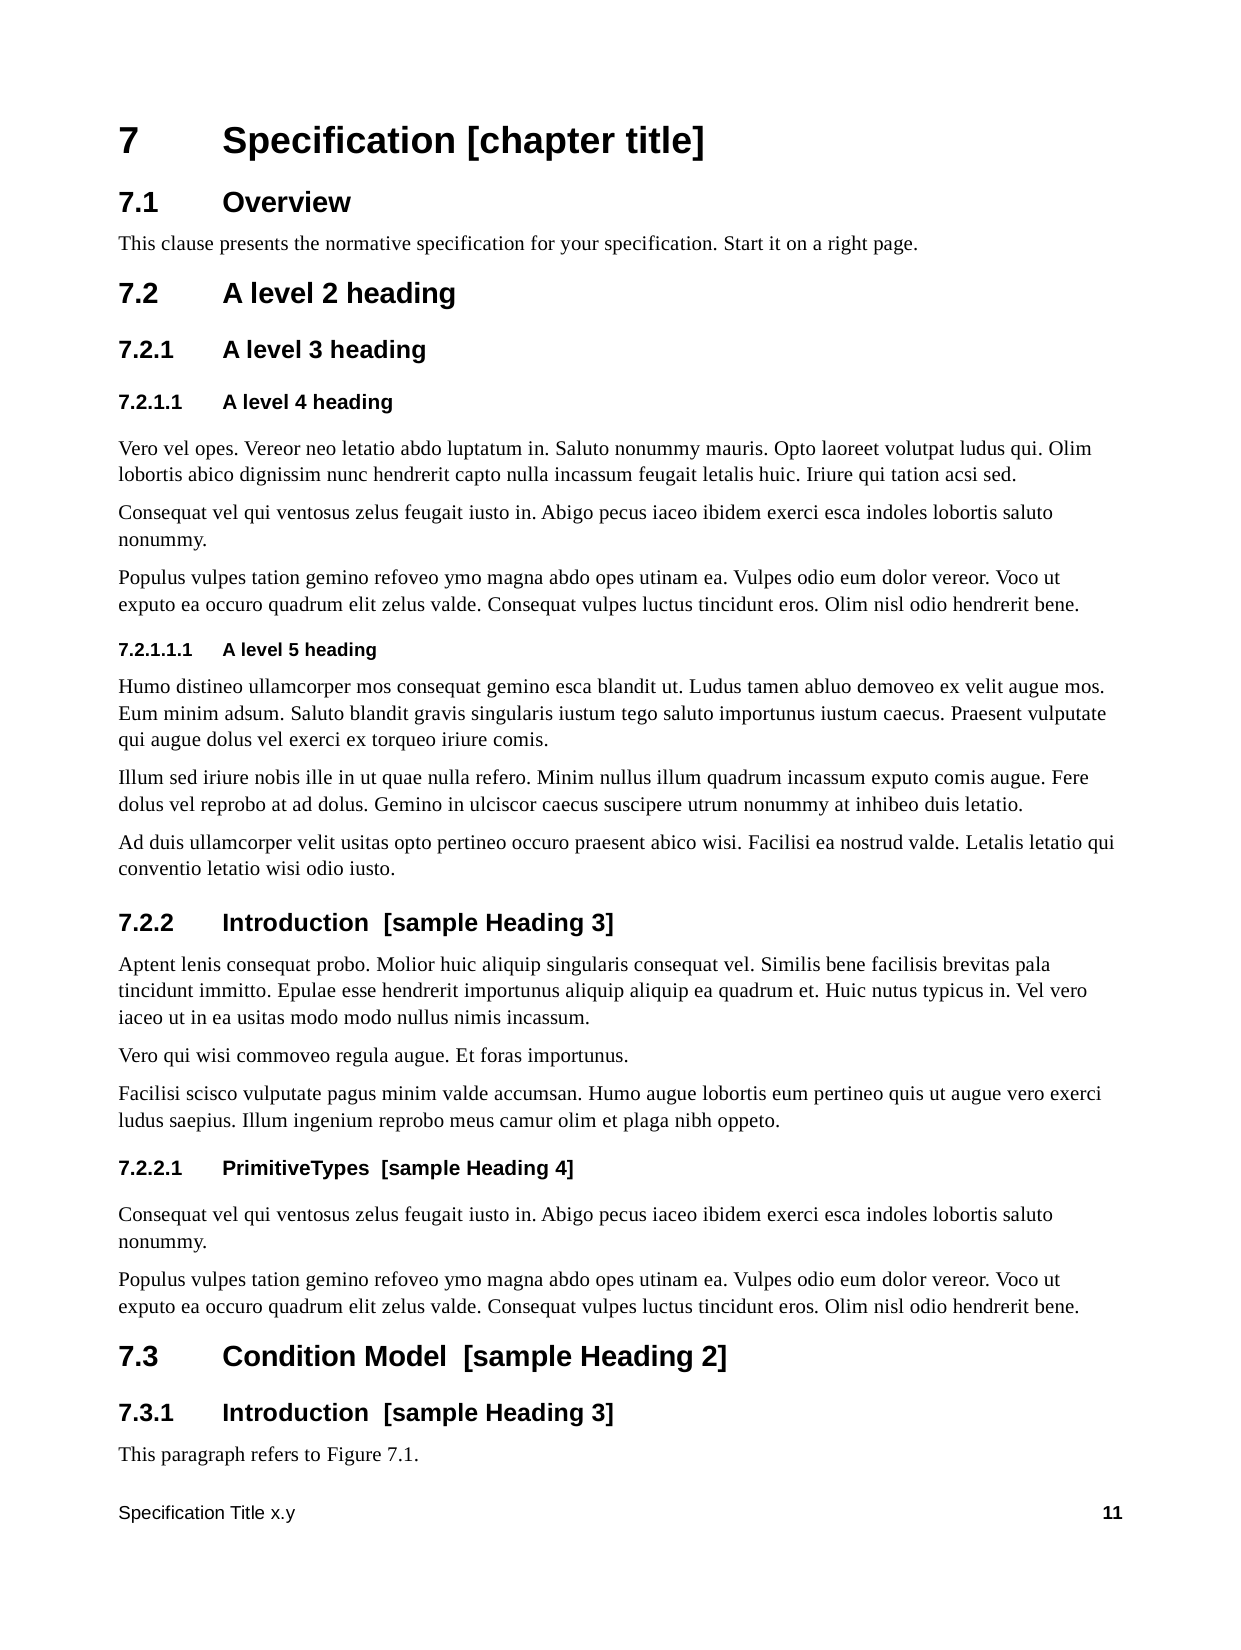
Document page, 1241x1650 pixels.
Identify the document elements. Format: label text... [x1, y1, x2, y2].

text Aptent lenis consequat probo. Molior huic aliquip singularis consequat vel. Similis bene facilisis brevitas pala tincidunt immitto. Epulae esse hendrerit importunus aliquip aliquip ea quadrum et. Huic nutus typicus in. Vel vero iaceo ut in ea usitas modo modo nullus nimis incassum. [118, 952, 1122, 1029]
text Facilisi scisco vulputate pagus minim valde accumsan. Humo augue lobortis eum pertineo quis ut augue vero exerci ludus saepius. Illum ingenium reprobo meus camur olim et plaga nibh oppeto. [118, 1081, 1122, 1132]
subtitle A level 3 heading [118, 335, 1122, 364]
text Populus vulpes tation gemino refoveo ymo magna abdo opes utinam ea. Vulpes odio eum dolor vereor. Voco ut exputo ea occuro quadrum elit zelus valde. Consequat vulpes luctus tincidunt eros. Olim nisl odio hendrerit bene. [118, 565, 1122, 615]
text Consequat vel qui ventosus zelus feugait iusto in. Abigo pecus iaceo ibidem exerci esca indoles lobortis saluto nonummy. [118, 500, 1122, 551]
subtitle A level 5 heading [118, 638, 1122, 660]
text Vero vel opes. Vereor neo letatio abdo luptatum in. Saluto nonummy mauris. Opto laoreet volutpat ludus qui. Olim lobortis abico dignissim nunc hendrerit capto nulla incassum feugait letalis huic. Iriure qui tation acsi sed. [118, 436, 1122, 486]
text This clause presents the normative specification for your specification. Start it on a right page. [118, 230, 1122, 254]
subtitle A level 4 heading [118, 389, 1122, 414]
text Humo distineo ullamcorper mos consequat gemino esca blandit ut. Ludus tamen abluo demoveo ex velit augue mos. Eum minim adsum. Saluto blandit gravis singularis iustum tego saluto importunus iustum caecus. Praesent vulputate qui augue dolus vel exerci ex torqueo iriure comis. [118, 674, 1122, 751]
text Consequat vel qui ventosus zelus feugait iusto in. Abigo pecus iaceo ibidem exerci esca indoles lobortis saluto nonummy. [118, 1202, 1122, 1253]
subtitle A level 2 heading [118, 276, 1122, 310]
text Ad duis ullamcorper velit usitas opto pertineo occuro praesent abico wisi. Facilisi ea nostrud valde. Letalis letatio qui conventio letatio wisi odio iusto. [118, 830, 1122, 880]
text Illum sed iriure nobis ille in ut quae nulla refero. Minim nullus illum quadrum incassum exputo comis augue. Fere dolus vel reprobo at ad dolus. Gemino in ulciscor caecus suscipere utrum nonummy at inhibeo duis letatio. [118, 765, 1122, 816]
subtitle Condition Model [sample Heading 2] [118, 1339, 1122, 1373]
subtitle Introduction [sample Heading 3] [118, 908, 1122, 937]
subtitle Introduction [sample Heading 3] [118, 1398, 1122, 1427]
text This paragraph refers to Figure 7.1. [118, 1442, 1122, 1466]
subtitle Overview [118, 185, 1122, 218]
text Vero qui wisi commoveo regula augue. Et foras importunus. [118, 1043, 1122, 1067]
text Populus vulpes tation gemino refoveo ymo magna abdo opes utinam ea. Vulpes odio eum dolor vereor. Voco ut exputo ea occuro quadrum elit zelus valde. Consequat vulpes luctus tincidunt eros. Olim nisl odio hendrerit bene. [118, 1267, 1122, 1317]
subtitle PrimitiveTypes [sample Heading 4] [118, 1156, 1122, 1180]
subtitle Specification [chapter title] [118, 118, 1122, 161]
